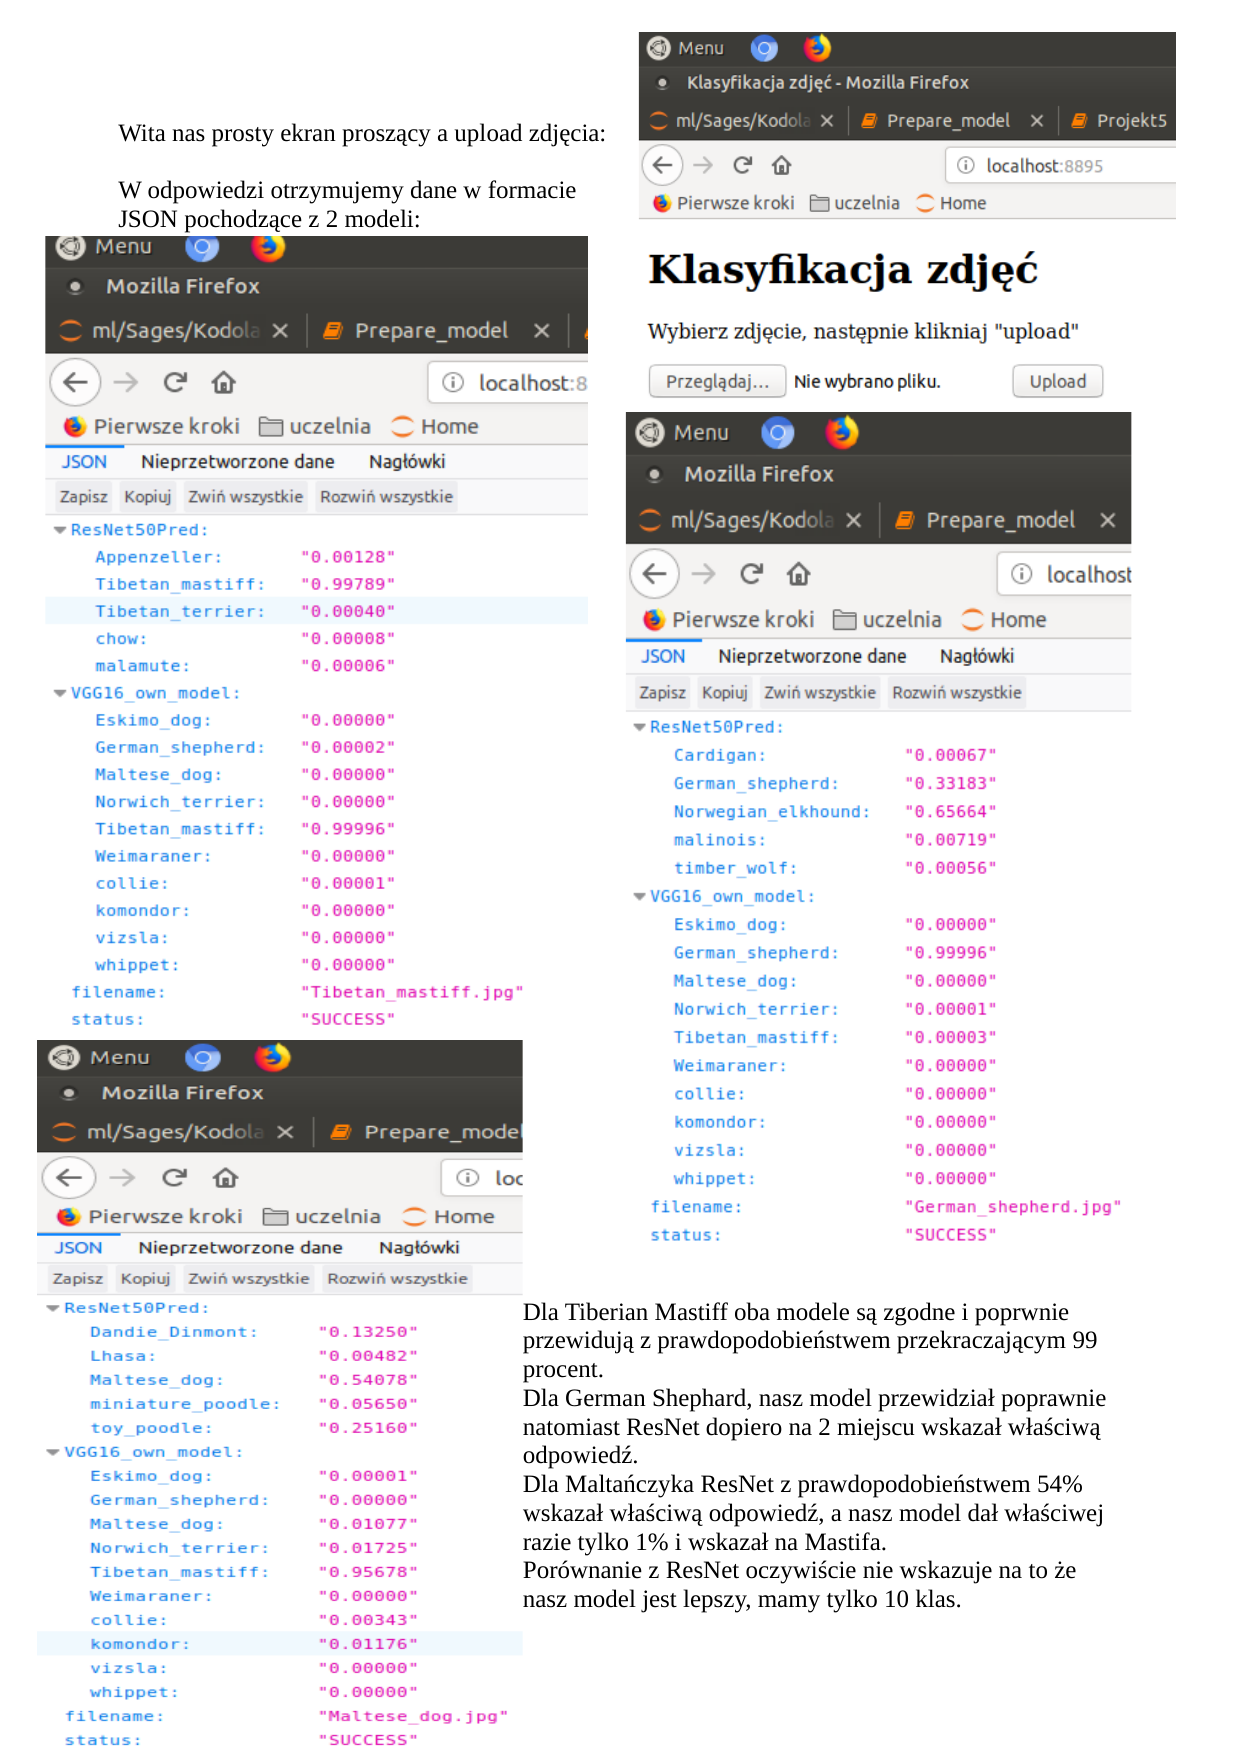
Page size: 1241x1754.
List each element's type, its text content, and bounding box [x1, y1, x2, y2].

text Dla German Shephard, nasz model przewidział poprawnie natomiast ResNet dopiero na 2 miejscu wskazał właściwą odpowiedź. [523, 1383, 1122, 1469]
text Dla Maltańczyka ResNet z prawdopodobieństwem 54% wskazał właściwą odpowiedź, a nasz model dał właściwej razie tylko 1% i wskazał na Mastifa. [523, 1469, 1122, 1556]
text Wita nas prosty ekran proszący a upload zdjęcia: [118, 118, 638, 147]
text W odpowiedzi otrzymujemy dane w formacie JSON pochodzące z 2 modeli: [118, 176, 638, 233]
text Porównanie z ResNet oczywiście nie wskazuje na to że nasz model jest lepszy, mamy tylko 10 klas. [523, 1556, 1122, 1613]
picture [37, 236, 588, 1754]
picture [625, 32, 1176, 1269]
text Dla Tiberian Mastiff oba modele są zgodne i poprwnie przewidują z prawdopodobieństwem przekraczającym 99 procent. [523, 1297, 1122, 1383]
